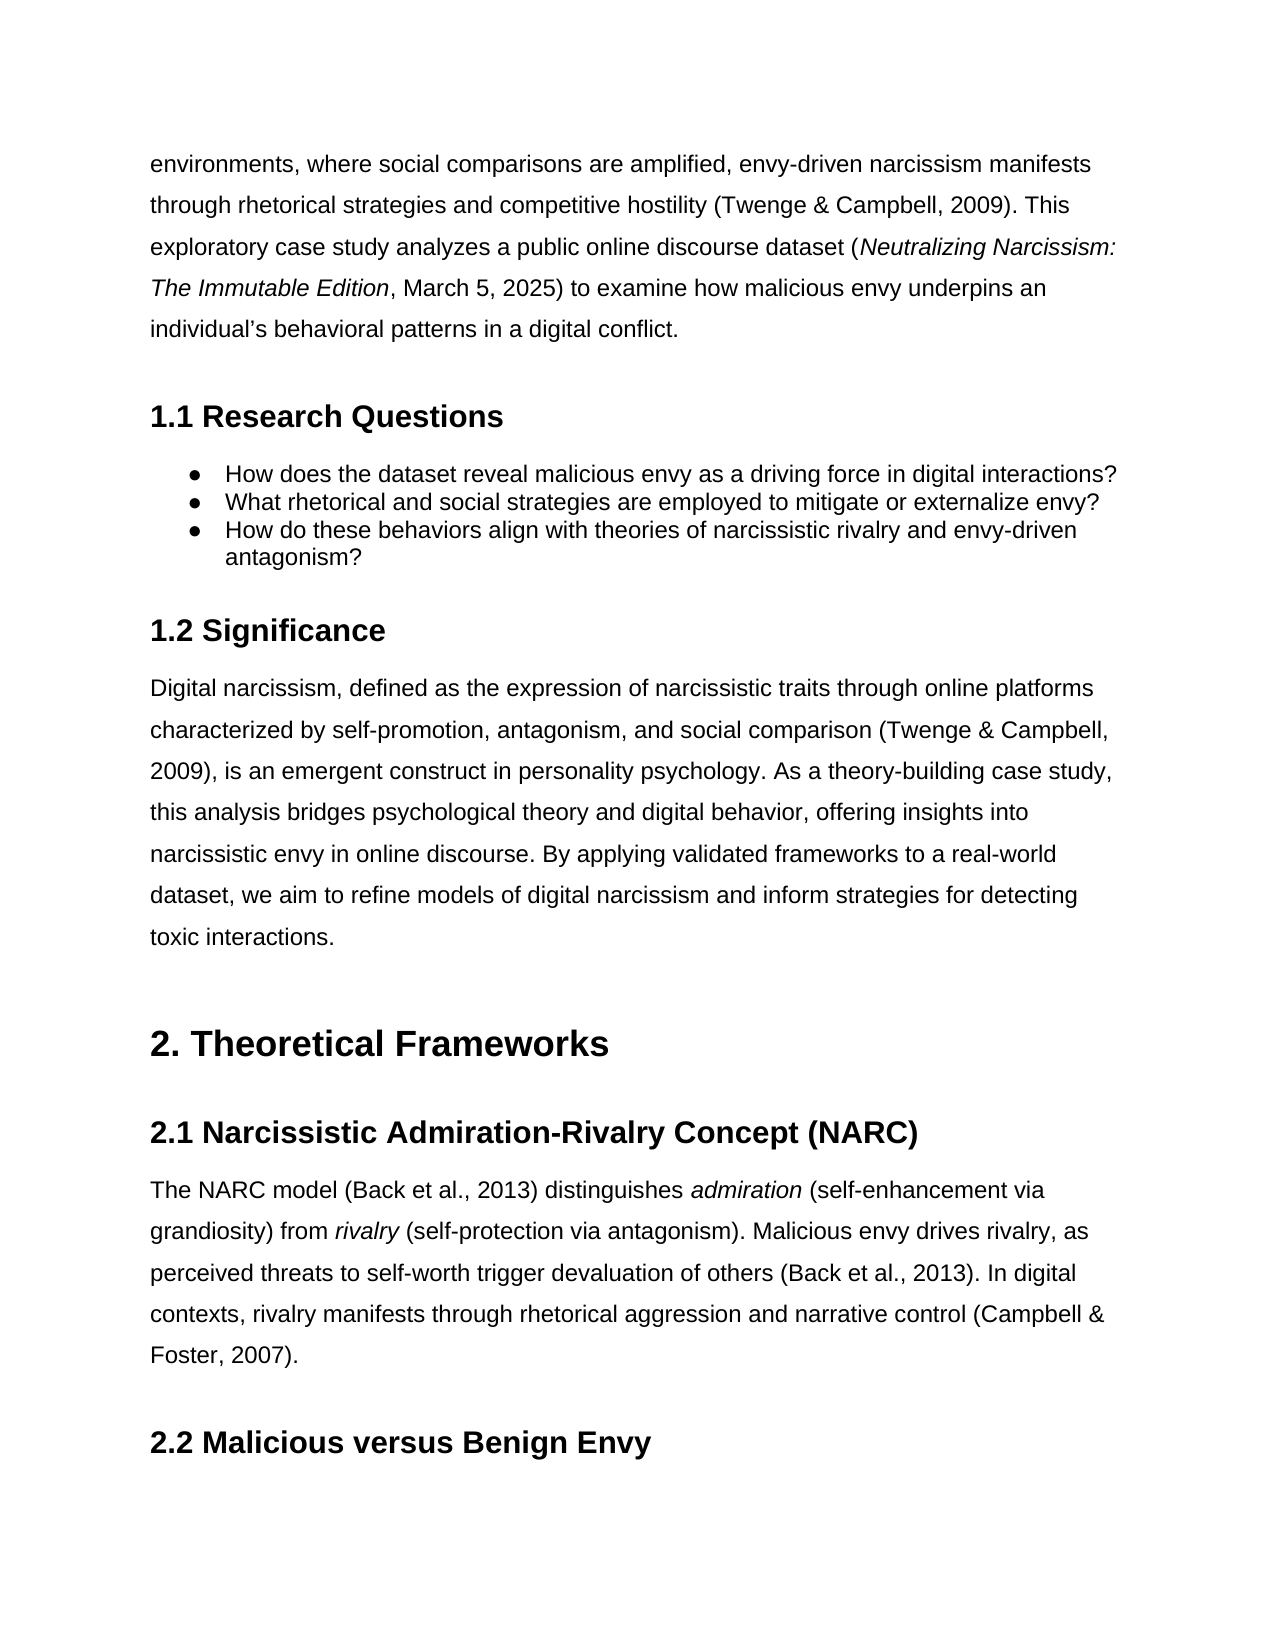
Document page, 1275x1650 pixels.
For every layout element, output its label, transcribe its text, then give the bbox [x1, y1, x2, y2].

text 2.2 Malicious versus Benign Envy [150, 1424, 1125, 1460]
text 1.1 Research Questions [150, 398, 1125, 434]
list What rhetorical and social strategies are employed to mitigate or externalize envy? [187, 488, 1125, 516]
text The NARC model (Back et al., 2013) distinguishes admiration (self-enhancement via grandiosity) from rivalry (self-protection via antagonism). Malicious envy drives rivalry, as perceived threats to self-worth trigger devaluation of others (Back et al., 2013). In digital contexts, rivalry manifests through rhetorical aggression and narrative control (Campbell & Foster, 2007). [150, 1176, 1125, 1369]
text 2. Theoretical Frameworks [150, 1022, 1125, 1064]
text 1.2 Significance [150, 612, 1125, 648]
list How does the dataset reveal malicious envy as a driving force in digital interactions? [187, 460, 1125, 488]
list How do these behaviors align with theories of narcissistic rivalry and envy-driven antagonism? [187, 516, 1125, 571]
text Digital narcissism, defined as the expression of narcissistic traits through online platforms characterized by self-promotion, antagonism, and social comparison (Twenge & Campbell, 2009), is an emergent construct in personality psychology. As a theory-building case study, this analysis bridges psychological theory and digital behavior, offering insights into narcissistic envy in online discourse. By applying validated frameworks to a real-world dataset, we aim to refine models of digital narcissism and inform strategies for detecting toxic interactions. [150, 674, 1125, 950]
text environments, where social comparisons are amplified, envy-driven narcissism manifests through rhetorical strategies and competitive hostility (Twenge & Campbell, 2009). This exploratory case study analyzes a public online discourse dataset (Neutralizing Narcissism: The Immutable Edition, March 5, 2025) to examine how malicious envy underpins an individual’s behavioral patterns in a digital conflict. [150, 150, 1125, 343]
text 2.1 Narcissistic Admiration-Rivalry Concept (NARC) [150, 1114, 1125, 1150]
